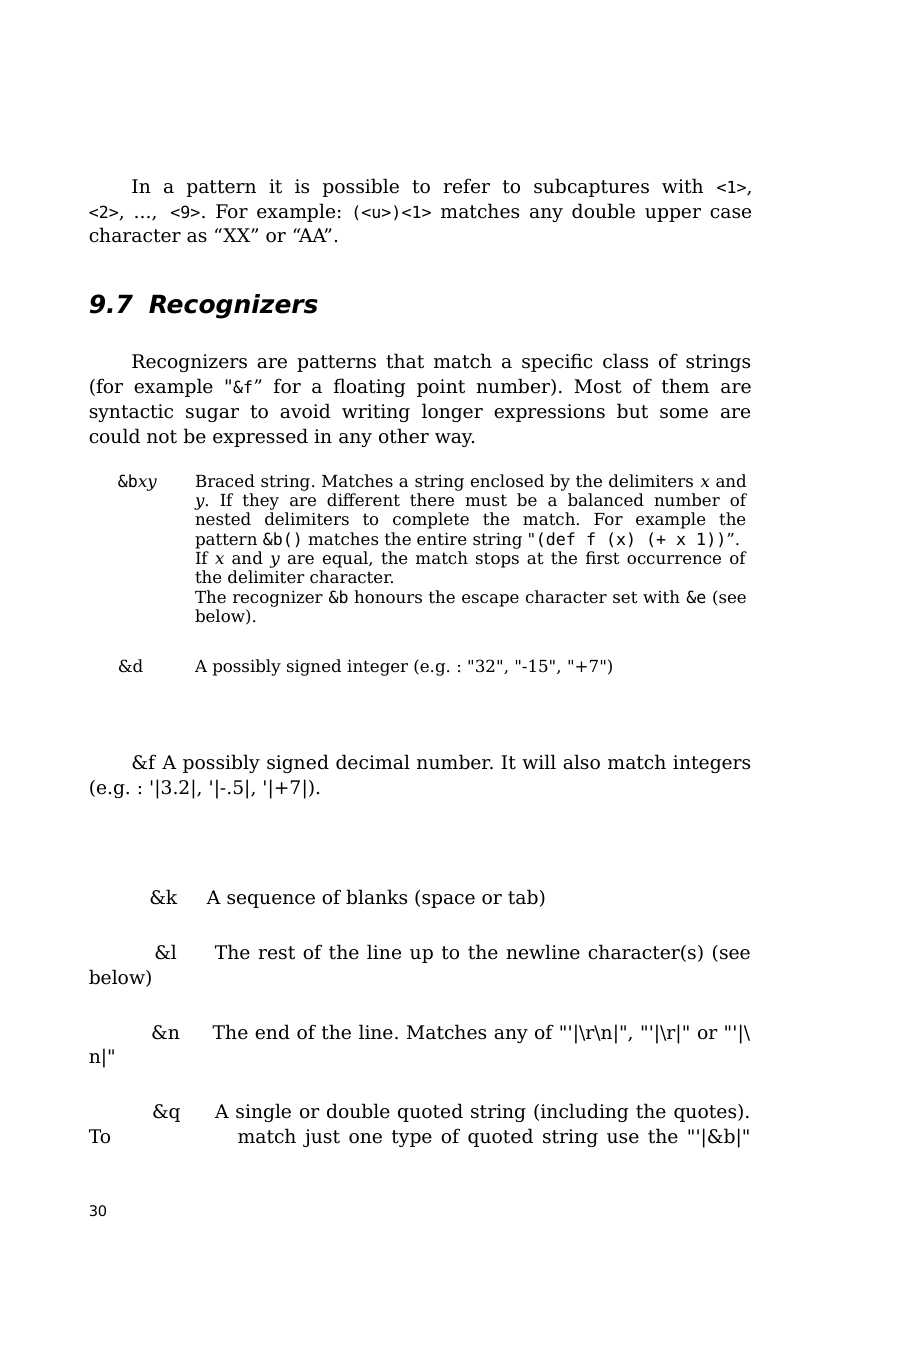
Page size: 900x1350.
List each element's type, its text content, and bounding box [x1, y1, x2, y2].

table_cell [89, 652, 112, 682]
text Recognizers are patterns that match a specific class of strings (for example "&f” for a floating point number). Most of them are syntactic sugar to avoid writing longer expressions but some are could not be expressed in any other way. [88, 351, 752, 448]
text &l The rest of the line up to the newline character(s) (see below) [88, 942, 752, 989]
table_header &bxy [112, 466, 189, 652]
table_cell [314, 130, 752, 161]
text &n The end of the line. Matches any of "'|\r\n|", "'|\r|" or "'|\n|" [88, 1022, 752, 1068]
table_header [89, 466, 112, 652]
table_cell [89, 130, 113, 161]
table_header Braced string. Matches a string enclosed by the delimiters x and y. If they are different there must be a balanced number of nested delimiters to complete the match. For example the pattern &b() matches the entire string "(def f (x) (+ x 1))”. If x and y are equal, the match stops at the first occurrence of the delimiter character. The recognizer &b honours the escape character set with &e (see below). [189, 466, 752, 652]
table_cell [113, 130, 314, 161]
text &f A possibly signed decimal number. It will also match integers (e.g. : '|3.2|, '|-.5|, '|+7|). [88, 752, 752, 799]
text &q A single or double quoted string (including the quotes). To match just one type of quoted string use the "'|&b|" [88, 1101, 752, 1148]
subtitle Recognizers [88, 290, 752, 319]
text In a pattern it is possible to refer to subcaptures with <1>, <2>, ..., <9>. For example: (<u>)<1> matches any double upper case character as “XX” or “AA”. [88, 176, 752, 247]
table_cell &d [112, 652, 189, 682]
table_cell A possibly signed integer (e.g. : "32", "-15", "+7") [189, 652, 752, 682]
text &k A sequence of blanks (space or tab) [88, 887, 752, 909]
